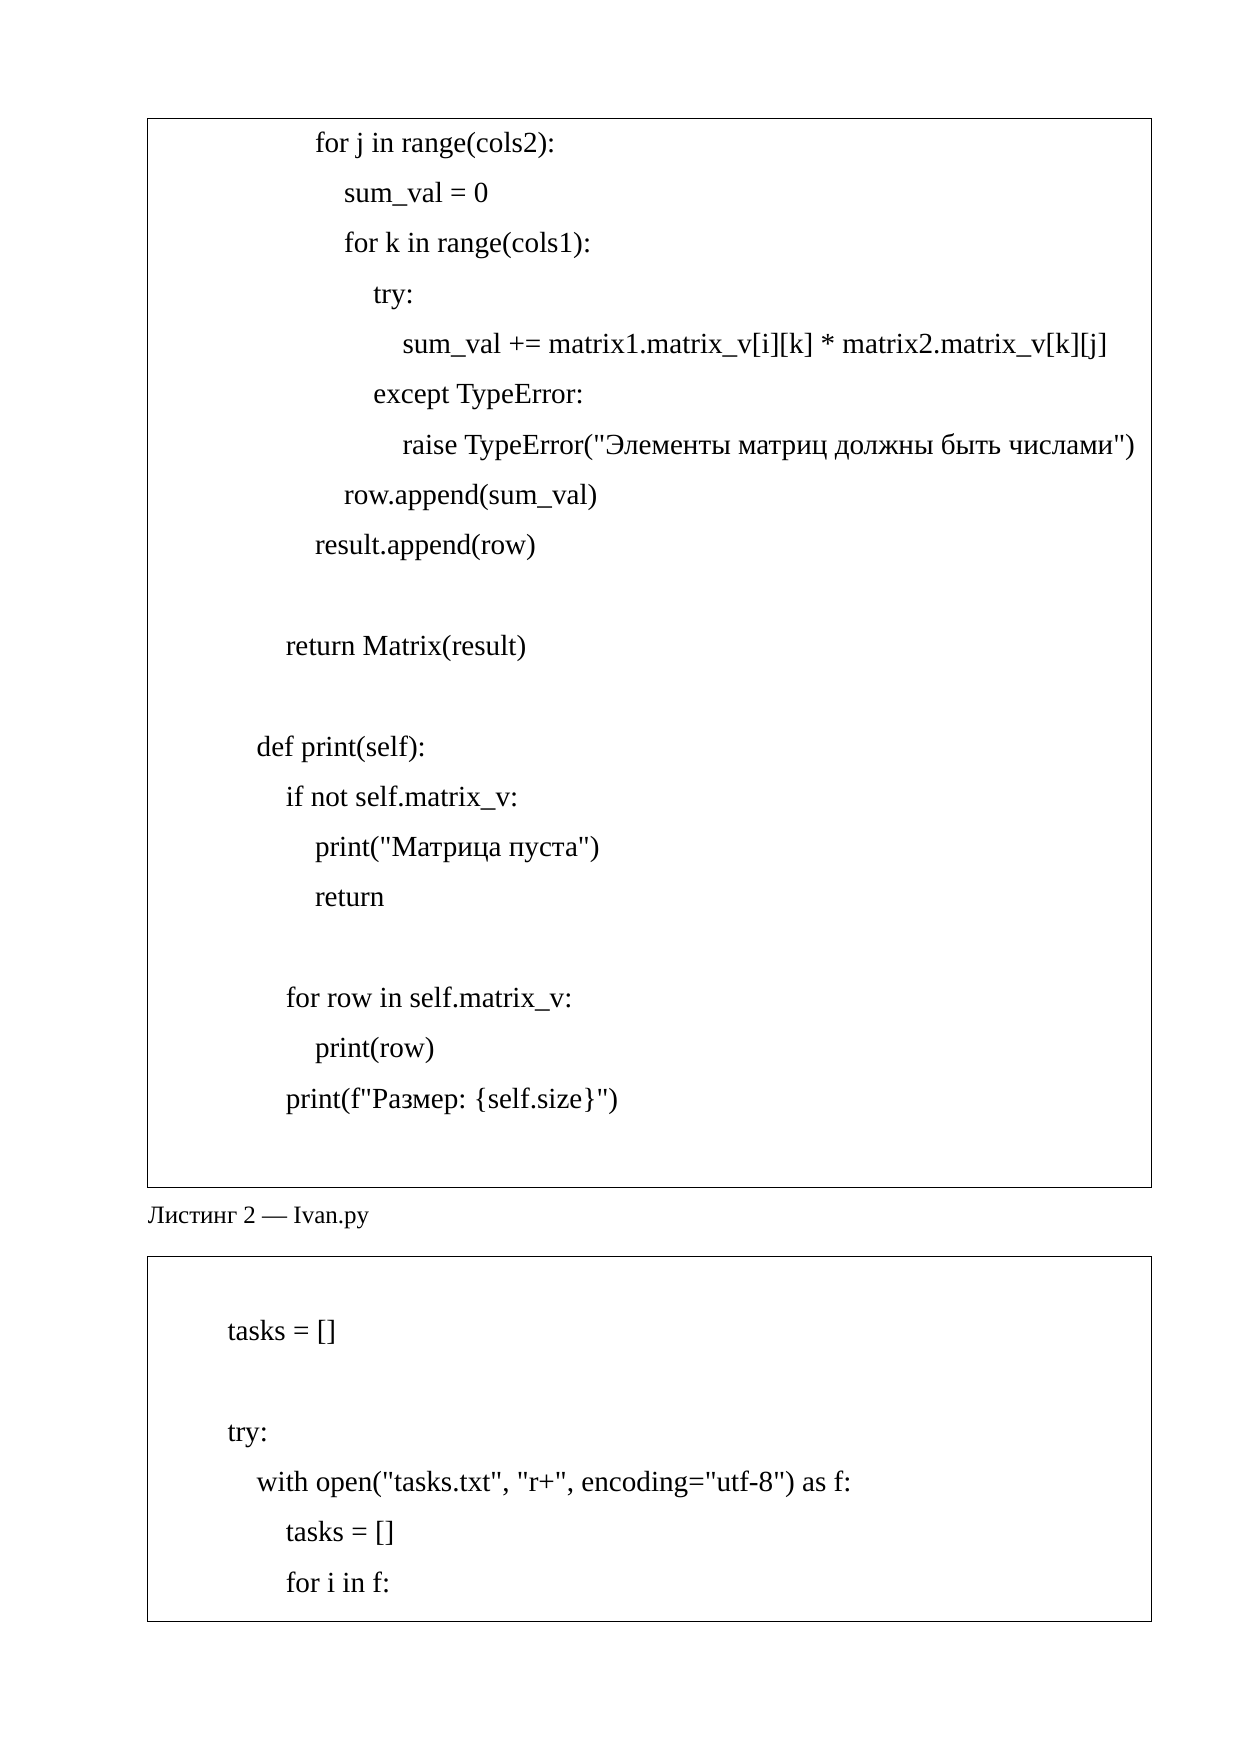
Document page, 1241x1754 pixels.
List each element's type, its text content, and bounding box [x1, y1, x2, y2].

text Листинг 2 — Ivan.py [148, 1201, 1152, 1229]
table_header for j in range(cols2): sum_val = 0 for k in range(cols1): try: sum_val += matrix1.matrix_v[i][k] * matrix2.matrix_v[k][j] except TypeError: raise TypeError("Элементы матриц должны быть числами") row.append(sum_val) result.append(row) return Matrix(result) def print(self): if not self.matrix_v: print("Матрица пуста") return for row in self.matrix_v: print(row) print(f"Размер: {self.size}") [148, 119, 1151, 1187]
table_header tasks = [] try: with open("tasks.txt", "r+", encoding="utf-8") as f: tasks = [] for i in f: [148, 1257, 1151, 1621]
